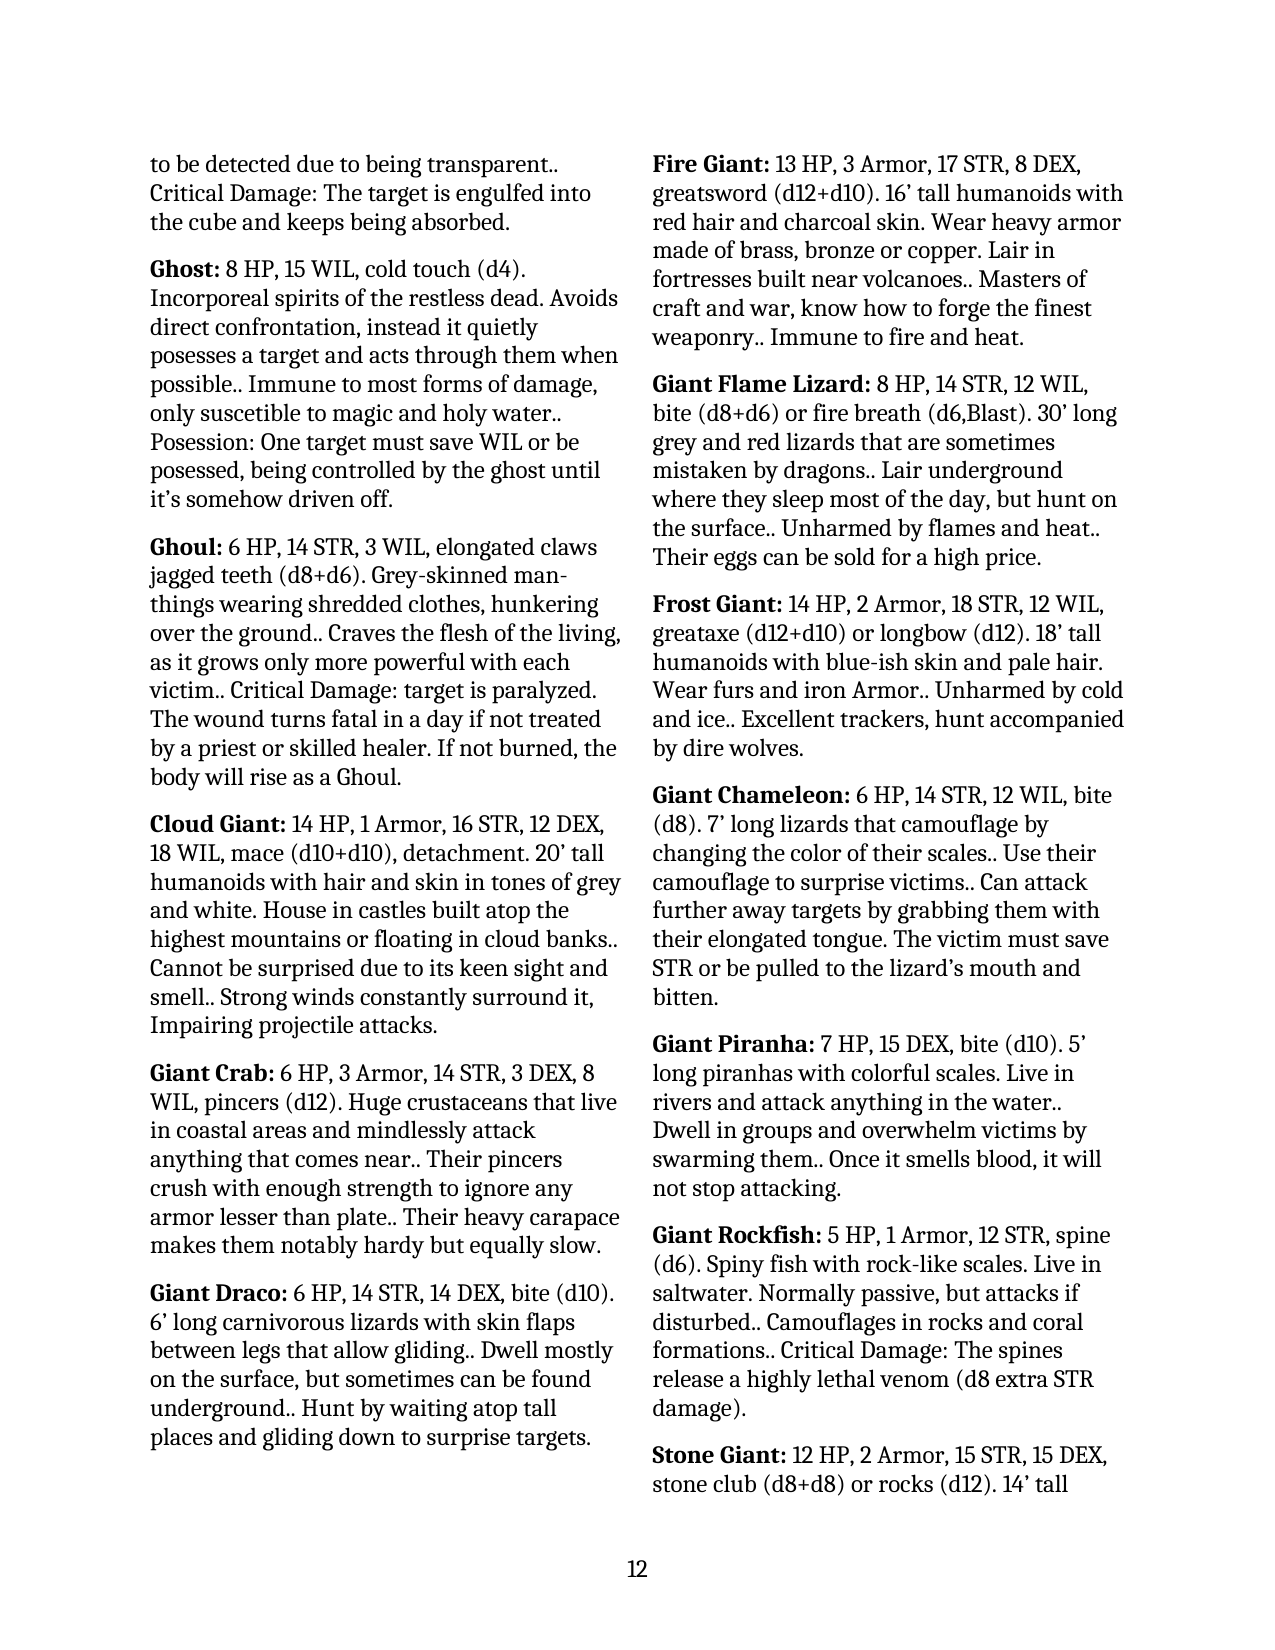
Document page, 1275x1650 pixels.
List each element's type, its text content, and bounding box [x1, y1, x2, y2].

text Giant Piranha: 7 HP, 15 DEX, bite (d10). 5’ long piranhas with colorful scales. Live in rivers and attack anything in the water.. Dwell in groups and overwhelm victims by swarming them.. Once it smells blood, it will not stop attacking. [652, 1030, 1125, 1202]
text Giant Chameleon: 6 HP, 14 STR, 12 WIL, bite (d8). 7’ long lizards that camouflage by changing the color of their scales.. Use their camouflage to surprise victims.. Can attack further away targets by grabbing them with their elongated tongue. The victim must save STR or be pulled to the lizard’s mouth and bitten. [652, 781, 1125, 1011]
text to be detected due to being transparent.. Critical Damage: The target is engulfed into the cube and keeps being absorbed. [150, 150, 622, 236]
text Cloud Giant: 14 HP, 1 Armor, 16 STR, 12 DEX, 18 WIL, mace (d10+d10), detachment. 20’ tall humanoids with hair and skin in tones of grey and white. House in castles built atop the highest mountains or floating in cloud banks.. Cannot be surprised due to its keen sight and smell.. Strong winds constantly surround it, Impairing projectile attacks. [150, 810, 622, 1040]
text Giant Crab: 6 HP, 3 Armor, 14 STR, 3 DEX, 8 WIL, pincers (d12). Huge crustaceans that live in coastal areas and mindlessly attack anything that comes near.. Their pincers crush with enough strength to ignore any armor lesser than plate.. Their heavy carapace makes them notably hardy but equally slow. [150, 1059, 622, 1260]
text Frost Giant: 14 HP, 2 Armor, 18 STR, 12 WIL, greataxe (d12+d10) or longbow (d12). 18’ tall humanoids with blue-ish skin and pale hair. Wear furs and iron Armor.. Unharmed by cold and ice.. Excellent trackers, hunt accompanied by dire wolves. [652, 590, 1125, 762]
text Fire Giant: 13 HP, 3 Armor, 17 STR, 8 DEX, greatsword (d12+d10). 16’ tall humanoids with red hair and charcoal skin. Wear heavy armor made of brass, bronze or copper. Lair in fortresses built near volcanoes.. Masters of craft and war, know how to forge the finest weaponry.. Immune to fire and heat. [652, 150, 1125, 351]
text Giant Draco: 6 HP, 14 STR, 14 DEX, bite (d10). 6’ long carnivorous lizards with skin flaps between legs that allow gliding.. Dwell mostly on the surface, but sometimes can be found underground.. Hunt by waiting atop tall places and gliding down to surprise targets. [150, 1279, 622, 1451]
text Ghost: 8 HP, 15 WIL, cold touch (d4). Incorporeal spirits of the restless dead. Avoids direct confrontation, instead it quietly posesses a target and acts through them when possible.. Immune to most forms of damage, only suscetible to magic and holy water.. Posession: One target must save WIL or be posessed, being controlled by the ghost until it’s somehow driven off. [150, 255, 622, 514]
text Giant Rockfish: 5 HP, 1 Armor, 12 STR, spine (d6). Spiny fish with rock-like scales. Live in saltwater. Normally passive, but attacks if disturbed.. Camouflages in rocks and coral formations.. Critical Damage: The spines release a highly lethal venom (d8 extra STR damage). [652, 1221, 1125, 1422]
text Stone Giant: 12 HP, 2 Armor, 15 STR, 15 DEX, stone club (d8+d8) or rocks (d12). 14’ tall [652, 1441, 1125, 1499]
text Giant Flame Lizard: 8 HP, 14 STR, 12 WIL, bite (d8+d6) or fire breath (d6,Blast). 30’ long grey and red lizards that are sometimes mistaken by dragons.. Lair underground where they sleep most of the day, but hunt on the surface.. Unharmed by flames and heat.. Their eggs can be sold for a high price. [652, 370, 1125, 571]
text Ghoul: 6 HP, 14 STR, 3 WIL, elongated claws jagged teeth (d8+d6). Grey-skinned man-things wearing shredded clothes, hunkering over the ground.. Craves the flesh of the living, as it grows only more powerful with each victim.. Critical Damage: target is paralyzed. The wound turns fatal in a day if not treated by a priest or skilled healer. If not burned, the body will rise as a Ghoul. [150, 532, 622, 791]
